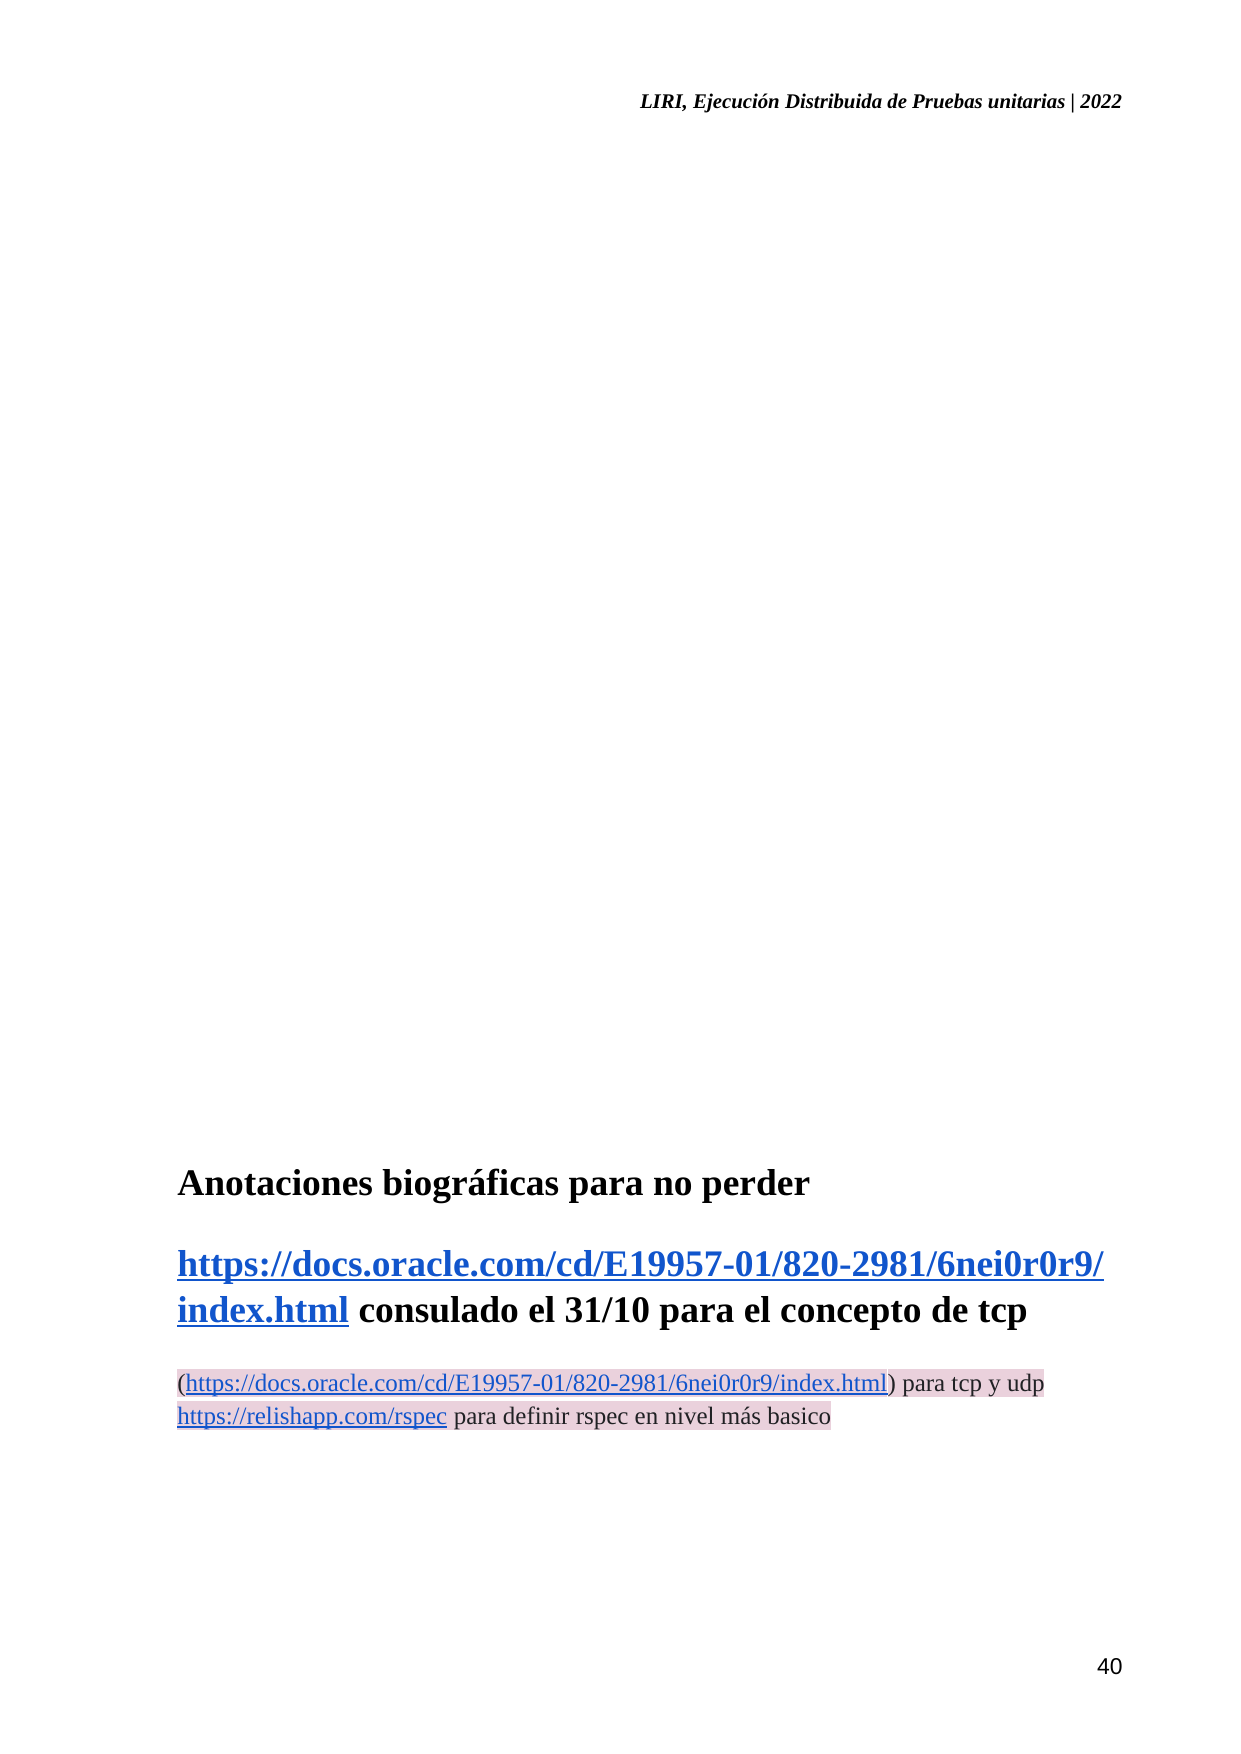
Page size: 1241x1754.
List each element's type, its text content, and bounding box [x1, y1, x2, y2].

text https://docs.oracle.com/cd/E19957-01/820-2981/6nei0r0r9/index.html consulado el 31/10 para el concepto de tcp [177, 1242, 1126, 1331]
text https://relishapp.com/rspec para definir rspec en nivel más basico [177, 1401, 1122, 1430]
text Anotaciones biográficas para no perder [177, 1161, 1126, 1204]
text (https://docs.oracle.com/cd/E19957-01/820-2981/6nei0r0r9/index.html) para tcp y udp [177, 1368, 1122, 1397]
